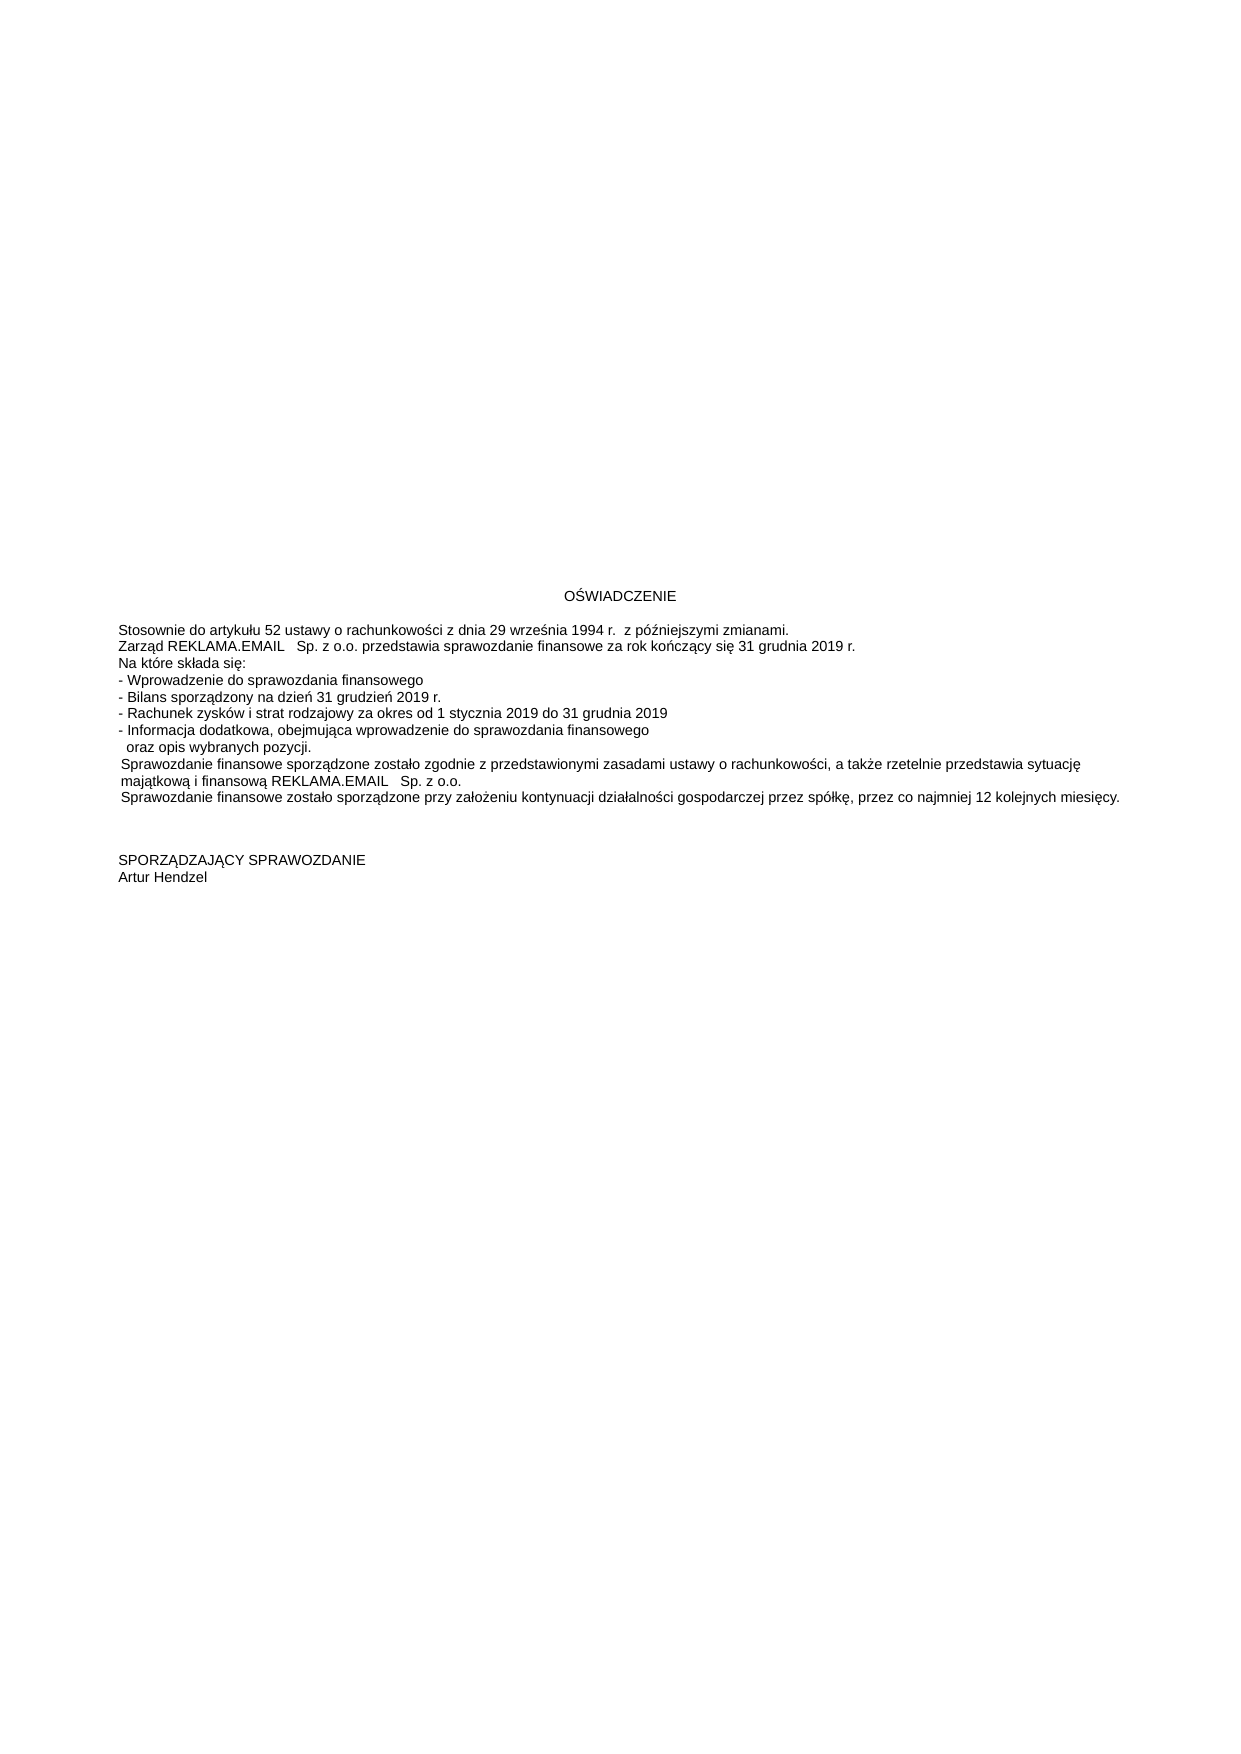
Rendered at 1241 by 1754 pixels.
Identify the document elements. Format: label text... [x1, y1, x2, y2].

text SPORZĄDZAJĄCY SPRAWOZDANIE [118, 851, 1122, 868]
text - Informacja dodatkowa, obejmująca wprowadzenie do sprawozdania finansowego [118, 722, 1122, 739]
text Stosownie do artykułu 52 ustawy o rachunkowości z dnia 29 września 1994 r. z późniejszymi zmianami. [118, 621, 1122, 638]
text Zarząd REKLAMA.EMAIL Sp. z o.o. przedstawia sprawozdanie finansowe za rok kończący się 31 grudnia 2019 r. [118, 638, 1122, 655]
text Na które składa się: [118, 655, 1122, 672]
text - Rachunek zysków i strat rodzajowy za okres od 1 stycznia 2019 do 31 grudnia 2019 [118, 705, 1122, 722]
text OŚWIADCZENIE [118, 588, 1122, 604]
text - Wprowadzenie do sprawozdania finansowego [118, 672, 1122, 688]
text - Bilans sporządzony na dzień 31 grudzień 2019 r. [118, 688, 1122, 705]
text Artur Hendzel [118, 868, 1122, 885]
text oraz opis wybranych pozycji. [118, 739, 1122, 755]
text Sprawozdanie finansowe sporządzone zostało zgodnie z przedstawionymi zasadami ustawy o rachunkowości, a także rzetelnie przedstawia sytuację majątkową i finansową REKLAMA.EMAIL Sp. z o.o. Sprawozdanie finansowe zostało sporządzone przy założeniu kontynuacji działalności gospodarczej przez spółkę, przez co najmniej 12 kolejnych miesięcy. [121, 755, 1122, 806]
